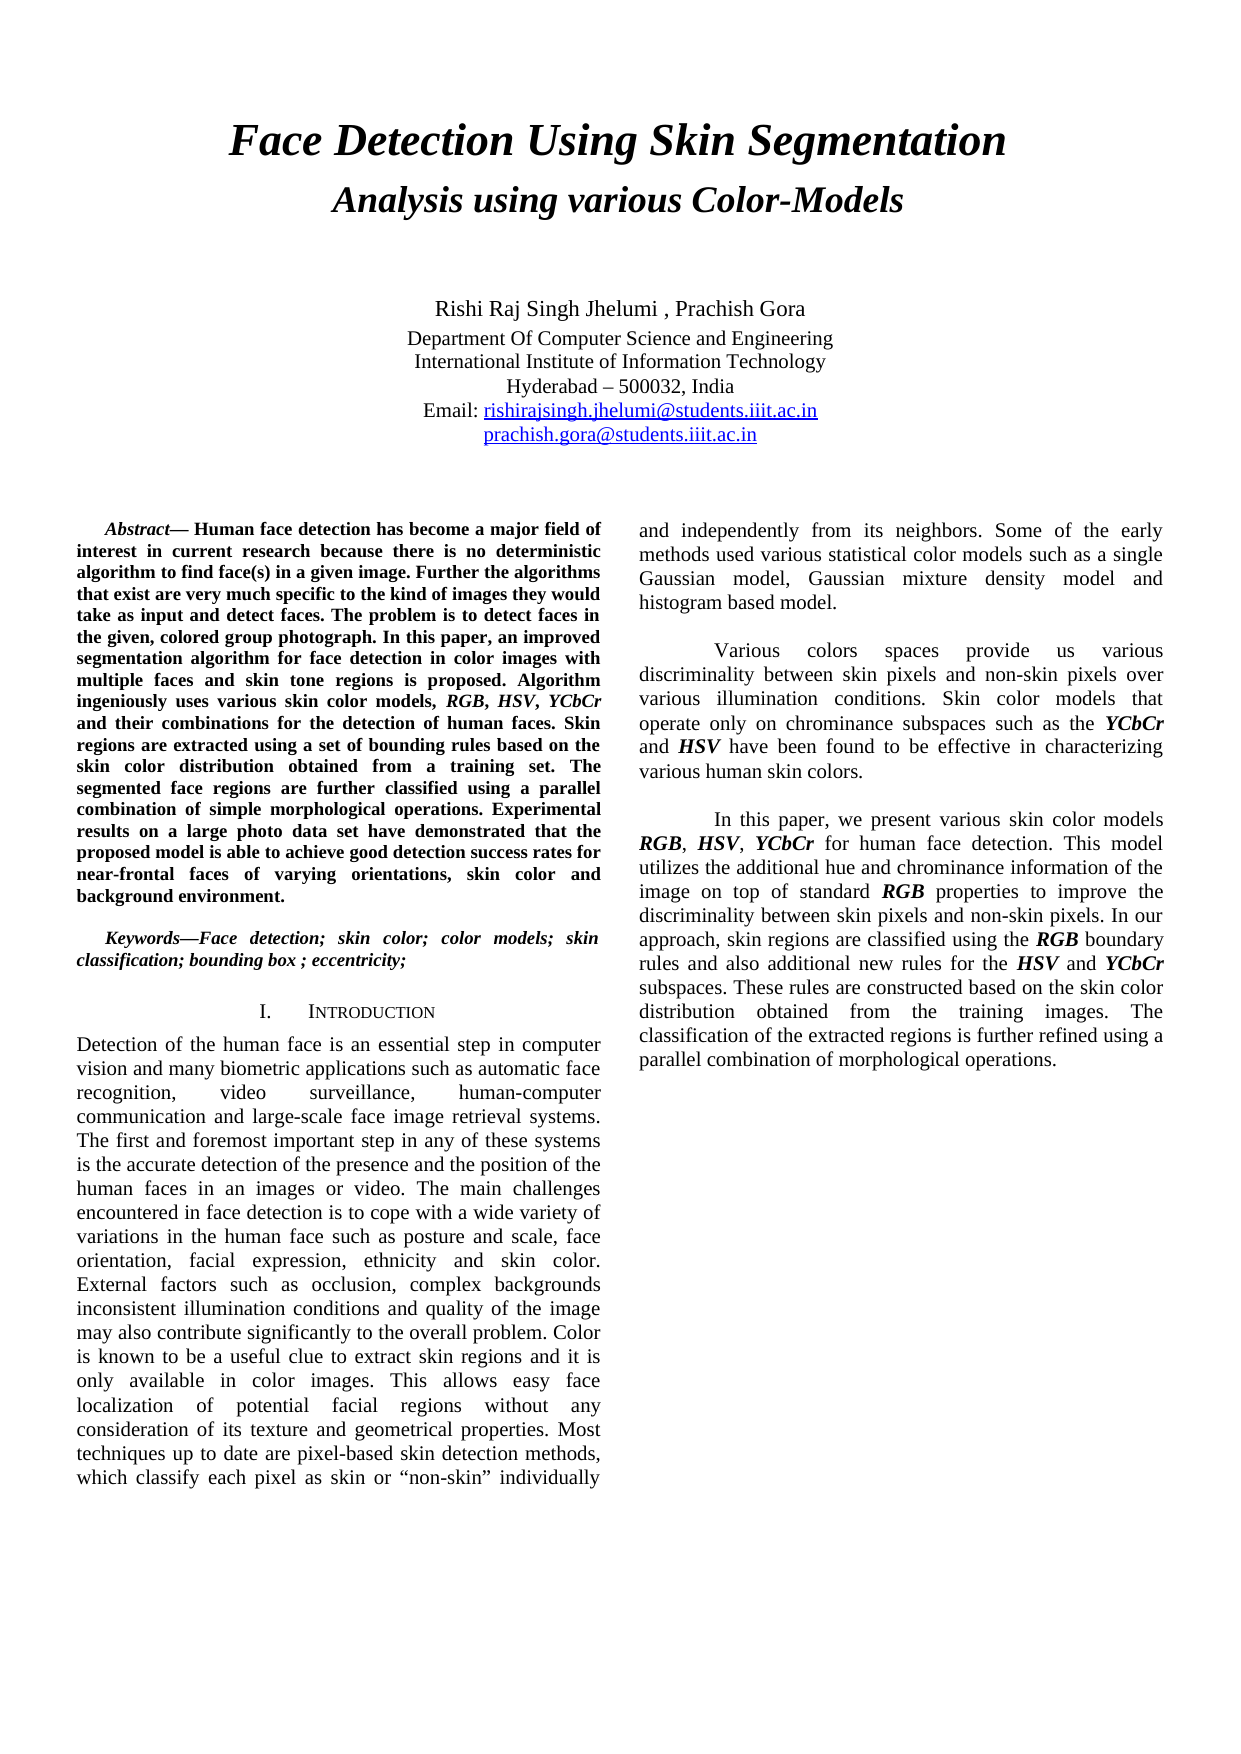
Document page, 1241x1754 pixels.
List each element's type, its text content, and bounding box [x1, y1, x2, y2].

text prachish.gora@students.iiit.ac.in [76, 422, 1164, 446]
text In this paper, we present various skin color models RGB, HSV, YCbCr for human face detection. This model utilizes the additional hue and chrominance information of the image on top of standard RGB properties to improve the discriminality between skin pixels and non-skin pixels. In our approach, skin regions are classified using the RGB boundary rules and also additional new rules for the HSV and YCbCr subspaces. These rules are constructed based on the skin color distribution obtained from the training images. The classification of the extracted regions is further refined using a parallel combination of morphological operations. [639, 807, 1164, 1071]
text Department Of Computer Science and Engineering [76, 325, 1164, 349]
text International Institute of Information Technology [76, 349, 1164, 373]
text Hyderabad – 500032, India [76, 373, 1164, 398]
subtitle Introduction [76, 999, 601, 1023]
subtitle Face Detection Using Skin Segmentation [76, 112, 1164, 165]
text Rishi Raj Singh Jhelumi , Prachish Gora [76, 295, 1164, 321]
text Email: rishirajsingh.jhelumi@students.iiit.ac.in [76, 398, 1164, 422]
text Detection of the human face is an essential step in computer vision and many biometric applications such as automatic face recognition, video surveillance, human-computer communication and large-scale face image retrieval systems. The first and foremost important step in any of these systems is the accurate detection of the presence and the position of the human faces in an images or video. The main challenges encountered in face detection is to cope with a wide variety of variations in the human face such as posture and scale, face orientation, facial expression, ethnicity and skin color. External factors such as occlusion, complex backgrounds inconsistent illumination conditions and quality of the image may also contribute significantly to the overall problem. Color is known to be a useful clue to extract skin regions and it is only available in color images. This allows easy face localization of potential facial regions without any consideration of its texture and geometrical properties. Most techniques up to date are pixel-based skin detection methods, which classify each pixel as skin or “non-skin” individually [76, 1032, 601, 1489]
text Keywords—Face detection; skin color; color models; skin classification; bounding box ; eccentricity; [76, 927, 601, 970]
text and independently from its neighbors. Some of the early methods used various statistical color models such as a single Gaussian model, Gaussian mixture density model and histogram based model. [639, 518, 1164, 614]
text Various colors spaces provide us various discriminality between skin pixels and non-skin pixels over various illumination conditions. Skin color models that operate only on chrominance subspaces such as the YCbCr and HSV have been found to be effective in characterizing various human skin colors. [639, 638, 1164, 783]
text Abstract— Human face detection has become a major field of interest in current research because there is no deterministic algorithm to find face(s) in a given image. Further the algorithms that exist are very much specific to the kind of images they would take as input and detect faces. The problem is to detect faces in the given, colored group photograph. In this paper, an improved segmentation algorithm for face detection in color images with multiple faces and skin tone regions is proposed. Algorithm ingeniously uses various skin color models, RGB, HSV, YCbCr and their combinations for the detection of human faces. Skin regions are extracted using a set of bounding rules based on the skin color distribution obtained from a training set. The segmented face regions are further classified using a parallel combination of simple morphological operations. Experimental results on a large photo data set have demonstrated that the proposed model is able to achieve good detection success rates for near-frontal faces of varying orientations, skin color and background environment. [76, 518, 601, 906]
subtitle Analysis using various Color-Models [76, 178, 1164, 221]
